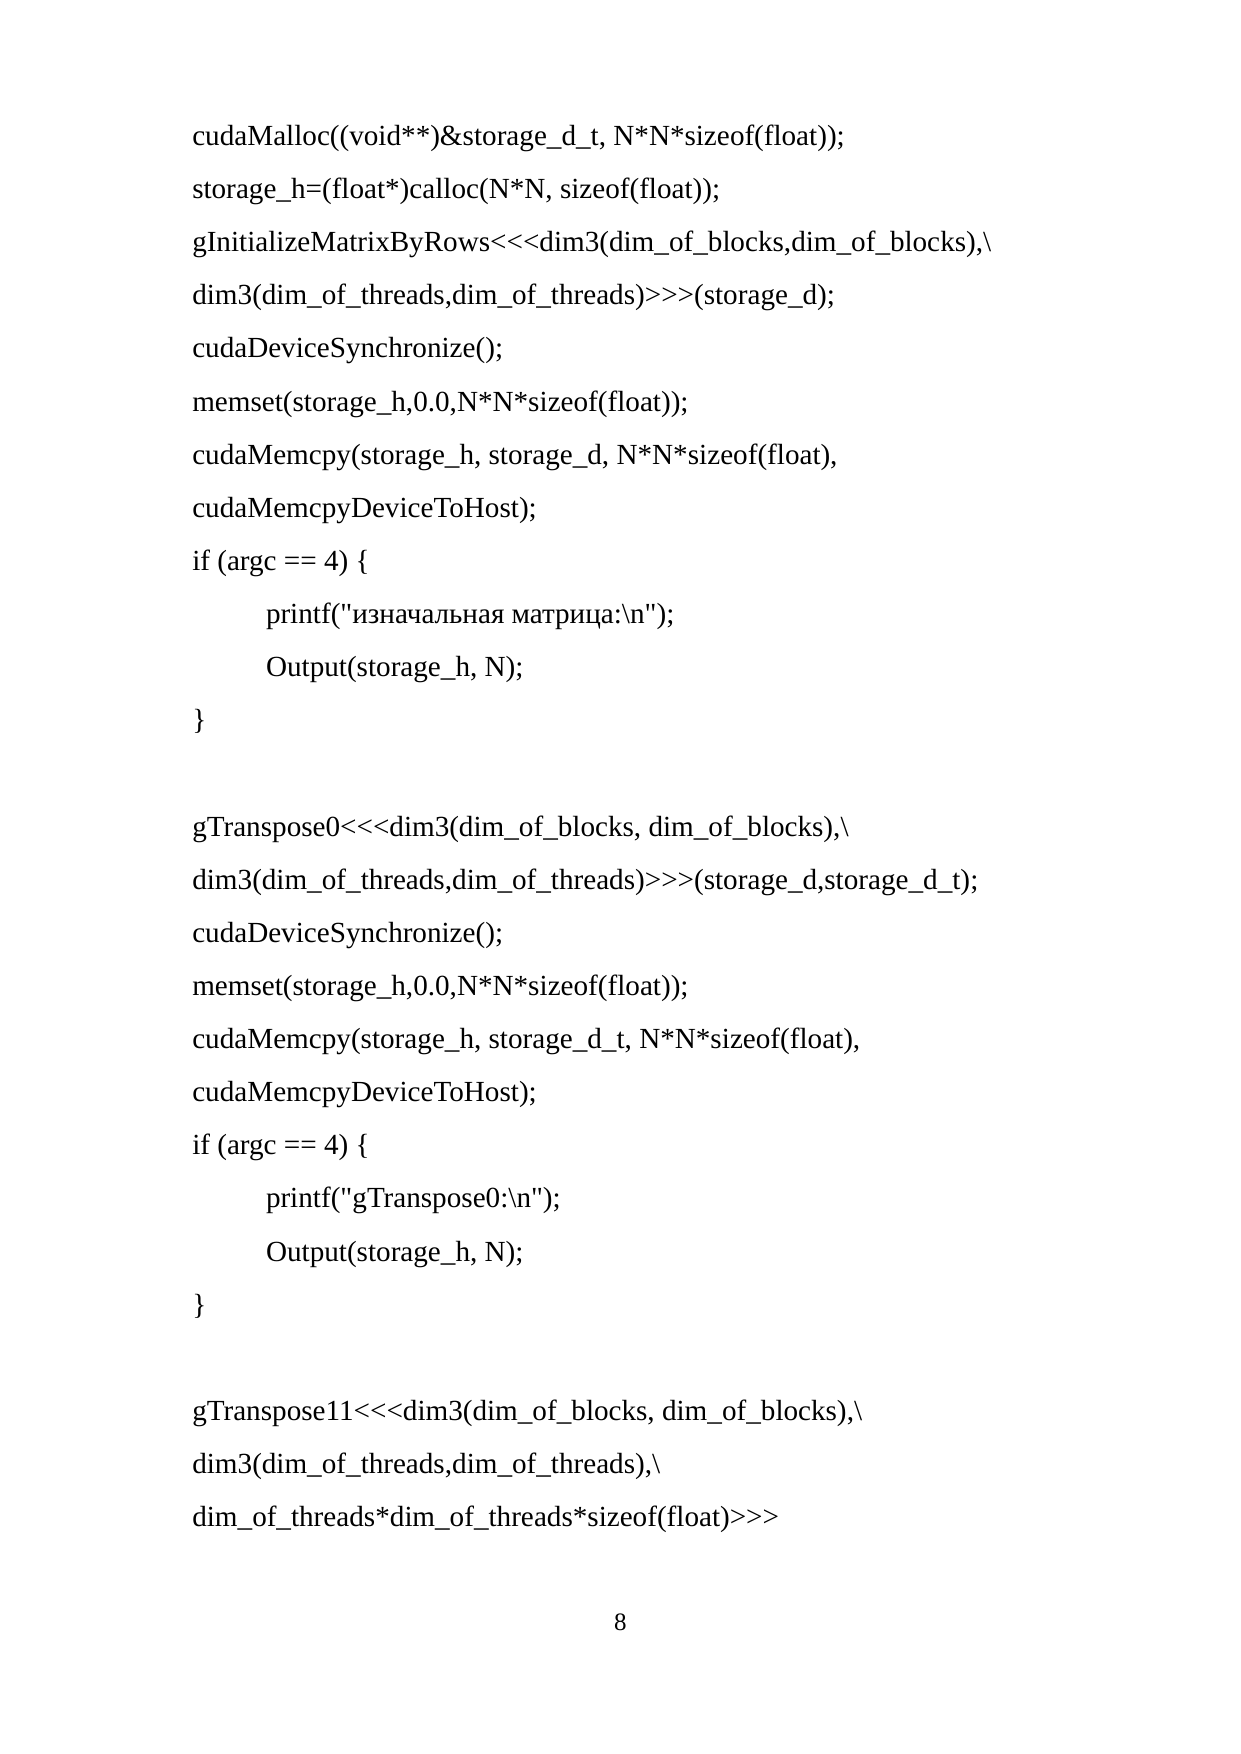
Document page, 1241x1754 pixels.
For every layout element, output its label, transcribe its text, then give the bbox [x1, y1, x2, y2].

text cudaMemcpyDeviceToHost); [118, 1074, 1122, 1108]
text } [118, 702, 1122, 736]
text cudaMemcpyDeviceToHost); [118, 490, 1122, 523]
text memset(storage_h,0.0,N*N*sizeof(float)); [118, 968, 1122, 1002]
text gInitializeMatrixByRows<<<dim3(dim_of_blocks,dim_of_blocks),\ [118, 224, 1122, 258]
text gTranspose0<<<dim3(dim_of_blocks, dim_of_blocks),\ [118, 809, 1122, 842]
text dim_of_threads*dim_of_threads*sizeof(float)>>> [118, 1499, 1122, 1533]
text Output(storage_h, N); [118, 649, 1122, 683]
text cudaMalloc((void**)&storage_d_t, N*N*sizeof(float)); [118, 118, 1122, 152]
text if (argc == 4) { [118, 1127, 1122, 1161]
text dim3(dim_of_threads,dim_of_threads)>>>(storage_d,storage_d_t); [118, 862, 1122, 895]
text printf("изначальная матрица:\n"); [118, 596, 1122, 630]
text } [118, 1287, 1122, 1320]
text printf("gTranspose0:\n"); [118, 1181, 1122, 1214]
text cudaDeviceSynchronize(); [118, 331, 1122, 364]
text gTranspose11<<<dim3(dim_of_blocks, dim_of_blocks),\ [118, 1393, 1122, 1427]
text cudaMemcpy(storage_h, storage_d, N*N*sizeof(float), [118, 437, 1122, 470]
text cudaDeviceSynchronize(); [118, 915, 1122, 948]
text if (argc == 4) { [118, 543, 1122, 577]
text memset(storage_h,0.0,N*N*sizeof(float)); [118, 384, 1122, 417]
text storage_h=(float*)calloc(N*N, sizeof(float)); [118, 171, 1122, 205]
text dim3(dim_of_threads,dim_of_threads),\ [118, 1446, 1122, 1480]
text cudaMemcpy(storage_h, storage_d_t, N*N*sizeof(float), [118, 1021, 1122, 1055]
text Output(storage_h, N); [118, 1234, 1122, 1267]
text dim3(dim_of_threads,dim_of_threads)>>>(storage_d); [118, 277, 1122, 311]
